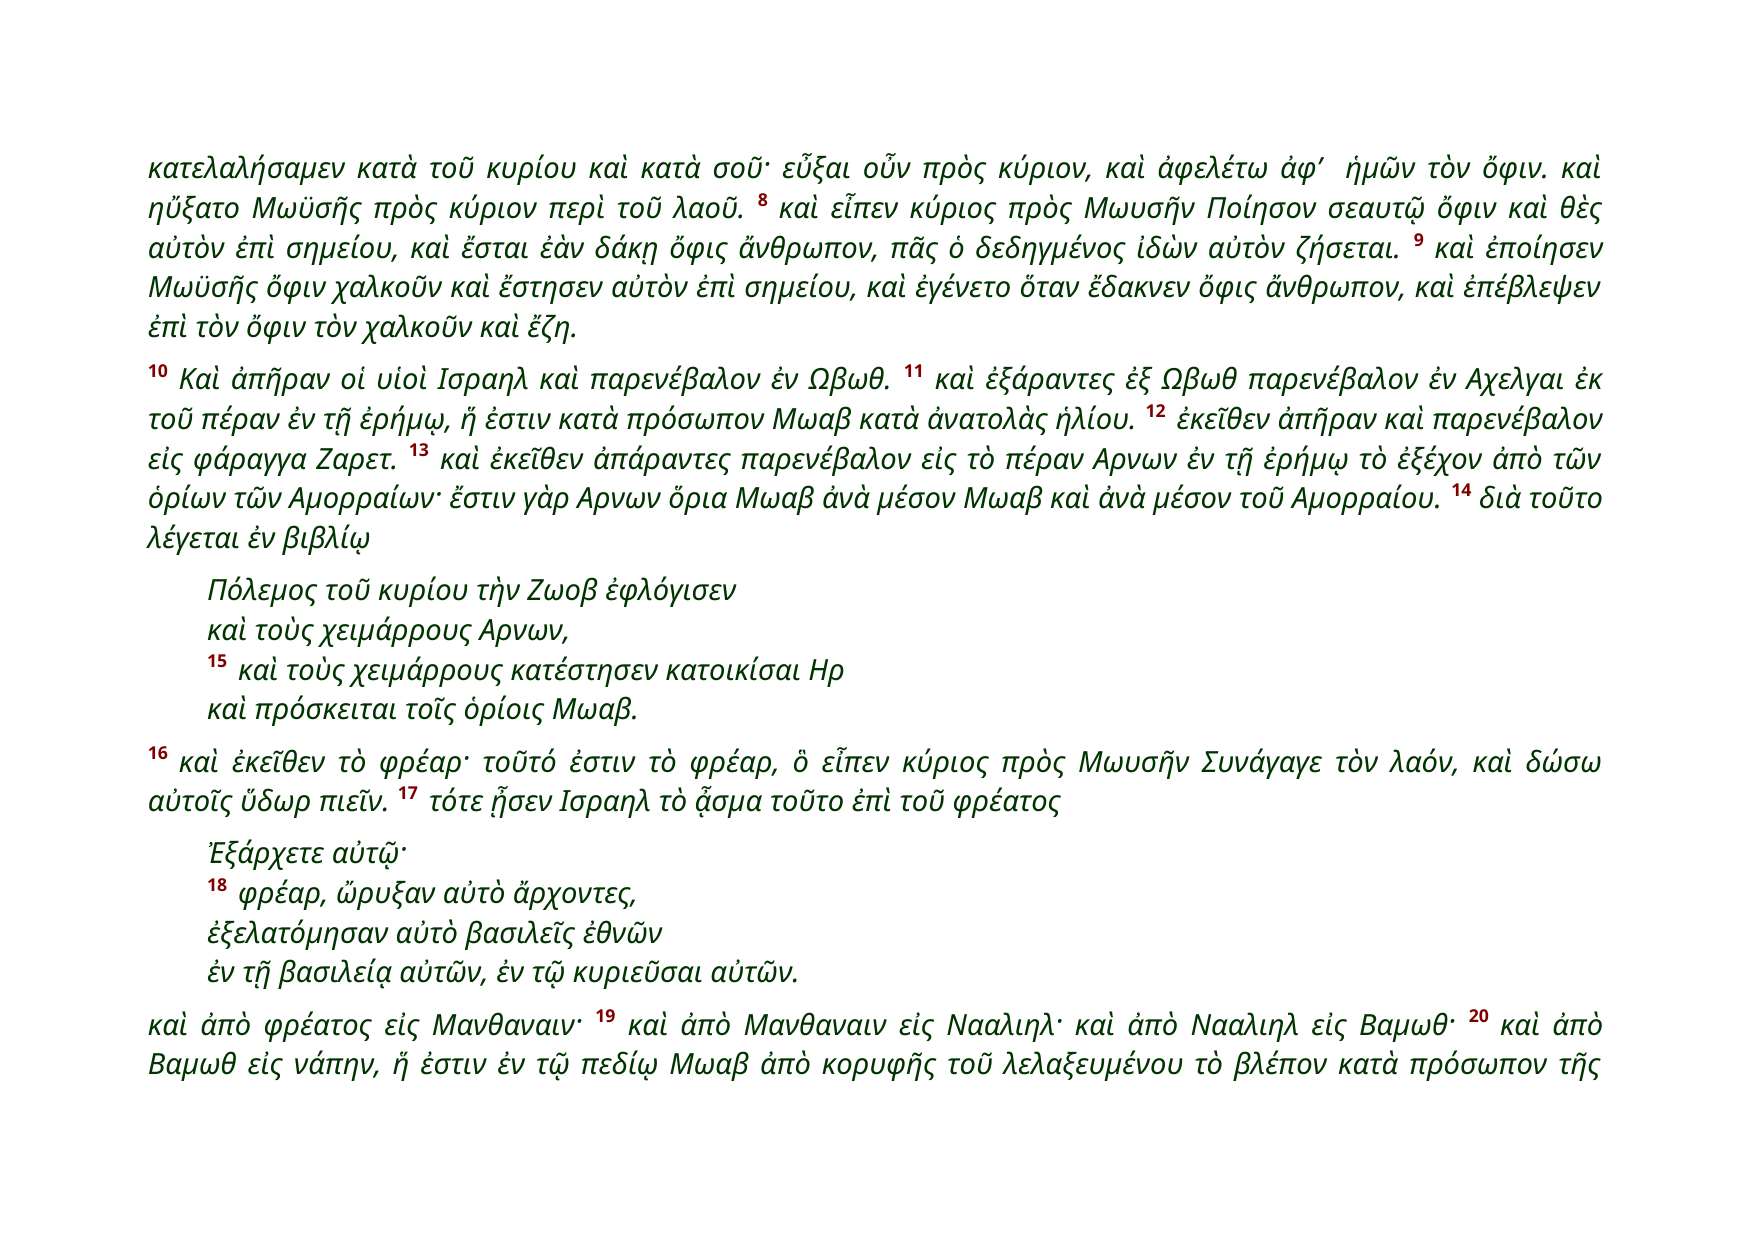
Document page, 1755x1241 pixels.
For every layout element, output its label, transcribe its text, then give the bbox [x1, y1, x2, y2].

text Ἐξάρχετε αὐτῷ· [207, 833, 1547, 872]
text Πόλεμος τοῦ κυρίου τὴν Ζωοβ ἐφλόγισεν καὶ τοὺς χειμάρρους Αρνων, [207, 569, 1547, 649]
text καὶ ἀπὸ φρέατος εἰς Μανθαναιν· 19 καὶ ἀπὸ Μανθαναιν εἰς Νααλιηλ· καὶ ἀπὸ Νααλιηλ εἰς Βαμωθ· 20 καὶ ἀπὸ Βαμωθ εἰς νάπην, ἥ ἐστιν ἐν τῷ πεδίῳ Μωαβ ἀπὸ κορυφῆς τοῦ λελαξευμένου τὸ βλέπον κατὰ πρόσωπον τῆς [148, 1004, 1606, 1083]
text 15 καὶ τοὺς χειμάρρους κατέστησεν κατοικίσαι Ηρ καὶ πρόσκειται τοῖς ὁρίοις Μωαβ. [207, 649, 1547, 728]
text 18 φρέαρ, ὤρυξαν αὐτὸ ἄρχοντες, ἐξελατόμησαν αὐτὸ βασιλεῖς ἐθνῶν ἐν τῇ βασιλείᾳ αὐτῶν, ἐν τῷ κυριεῦσαι αὐτῶν. [207, 872, 1547, 991]
text κατελαλήσαμεν κατὰ τοῦ κυρίου καὶ κατὰ σοῦ· εὖξαι οὖν πρὸς κύριον, καὶ ἀφελέτω ἀφ’ ἡμῶν τὸν ὄφιν. καὶ ηὔξατο Μωϋσῆς πρὸς κύριον περὶ τοῦ λαοῦ. 8 καὶ εἶπεν κύριος πρὸς Μωυσῆν Ποίησον σεαυτῷ ὄφιν καὶ θὲς αὐτὸν ἐπὶ σημείου, καὶ ἔσται ἐὰν δάκῃ ὄφις ἄνθρωπον, πᾶς ὁ δεδηγμένος ἰδὼν αὐτὸν ζήσεται. 9 καὶ ἐποίησεν Μωϋσῆς ὄφιν χαλκοῦν καὶ ἔστησεν αὐτὸν ἐπὶ σημείου, καὶ ἐγένετο ὅταν ἔδακνεν ὄφις ἄνθρωπον, καὶ ἐπέβλεψεν ἐπὶ τὸν ὄφιν τὸν χαλκοῦν καὶ ἔζη. [148, 148, 1606, 346]
text 10 Καὶ ἀπῆραν οἱ υἱοὶ Ισραηλ καὶ παρενέβαλον ἐν Ωβωθ. 11 καὶ ἐξάραντες ἐξ Ωβωθ παρενέβαλον ἐν Αχελγαι ἐκ τοῦ πέραν ἐν τῇ ἐρήμῳ, ἥ ἐστιν κατὰ πρόσωπον Μωαβ κατὰ ἀνατολὰς ἡλίου. 12 ἐκεῖθεν ἀπῆραν καὶ παρενέβαλον εἰς φάραγγα Ζαρετ. 13 καὶ ἐκεῖθεν ἀπάραντες παρενέβαλον εἰς τὸ πέραν Αρνων ἐν τῇ ἐρήμῳ τὸ ἐξέχον ἀπὸ τῶν ὁρίων τῶν Αμορραίων· ἔστιν γὰρ Αρνων ὅρια Μωαβ ἀνὰ μέσον Μωαβ καὶ ἀνὰ μέσον τοῦ Αμορραίου. 14 διὰ τοῦτο λέγεται ἐν βιβλίῳ [148, 359, 1606, 557]
text 16 καὶ ἐκεῖθεν τὸ φρέαρ· τοῦτό ἐστιν τὸ φρέαρ, ὃ εἶπεν κύριος πρὸς Μωυσῆν Συνάγαγε τὸν λαόν, καὶ δώσω αὐτοῖς ὕδωρ πιεῖν. 17 τότε ᾖσεν Ισραηλ τὸ ᾆσμα τοῦτο ἐπὶ τοῦ φρέατος [148, 741, 1606, 820]
